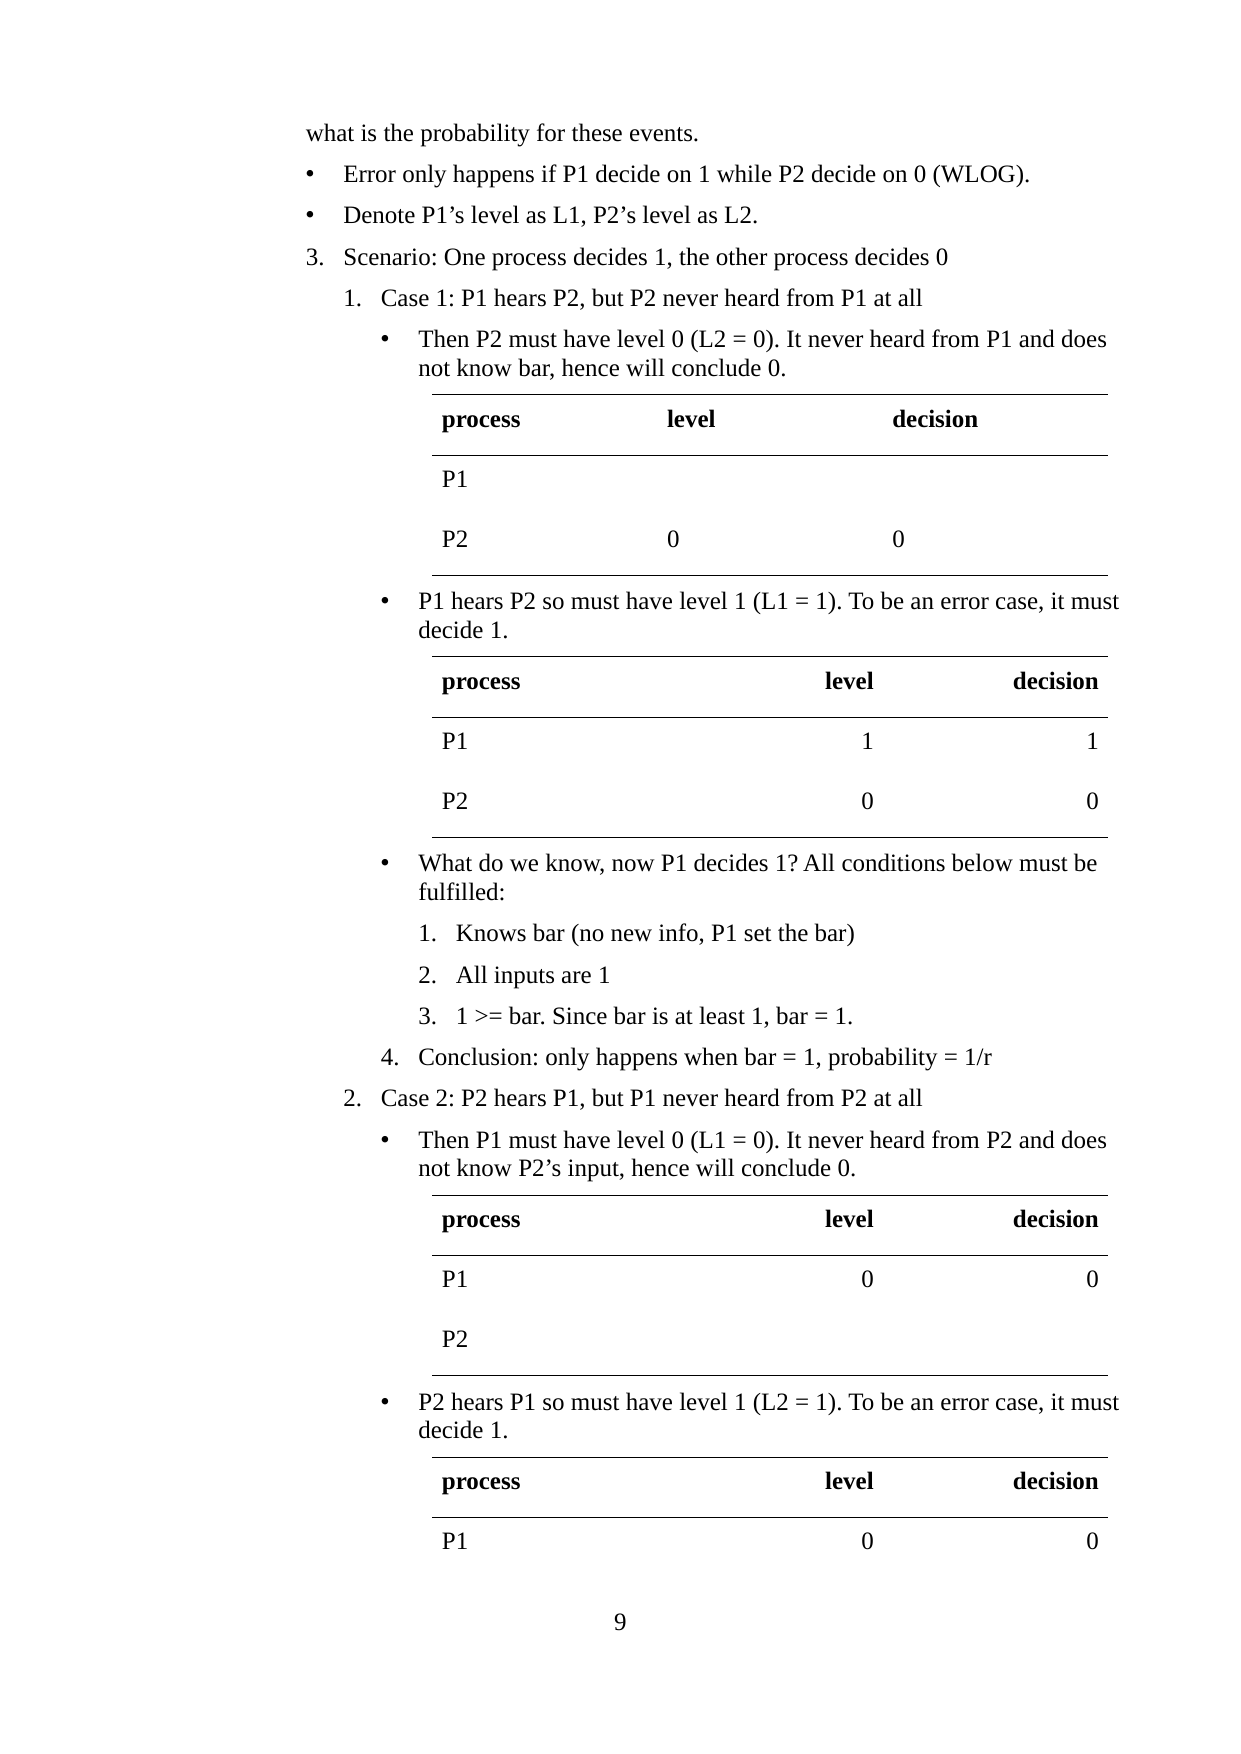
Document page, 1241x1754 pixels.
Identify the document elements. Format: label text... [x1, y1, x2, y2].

list Scenario: One process decides 1, the other process decides 0 [306, 242, 1122, 271]
table_cell P2 [432, 1315, 657, 1375]
list P2 hears P1 so must have level 1 (L2 = 1). To be an error case, it must decide 1. [381, 1387, 1122, 1444]
list Denote P1’s level as L1, P2’s level as L2. [306, 201, 1122, 229]
list Case 2: P2 hears P1, but P1 never heard from P2 at all [343, 1083, 1122, 1112]
table_header process [432, 657, 657, 717]
list Then P2 must have level 0 (L2 = 0). It never heard from P1 and does not know bar, hence will conclude 0. [381, 324, 1122, 382]
table_header decision [883, 1196, 1108, 1255]
table_header level [658, 1458, 883, 1517]
list What do we know, now P1 decides 1? All conditions below must be fulfilled: [381, 848, 1122, 906]
table_cell 0 [883, 777, 1108, 837]
list All inputs are 1 [418, 960, 1122, 988]
table_header process [432, 1458, 657, 1517]
table_cell [883, 1315, 1108, 1375]
table_header level [658, 395, 883, 454]
table_header decision [883, 395, 1108, 454]
list what is the probability for these events. [268, 118, 1122, 147]
table_cell 0 [658, 777, 883, 837]
table_cell 1 [883, 718, 1108, 777]
table_cell 0 [883, 515, 1108, 574]
list 1 >= bar. Since bar is at least 1, bar = 1. [418, 1001, 1122, 1030]
list Knows bar (no new info, P1 set the bar) [418, 918, 1122, 947]
table_cell 0 [883, 1518, 1108, 1577]
list Conclusion: only happens when bar = 1, probability = 1/r [381, 1042, 1122, 1071]
list Error only happens if P1 decide on 1 while P2 decide on 0 (WLOG). [306, 159, 1122, 188]
table_cell P1 [432, 1256, 657, 1315]
table_cell [658, 456, 883, 514]
table_header process [432, 1196, 657, 1255]
table_cell P1 [432, 1518, 657, 1577]
list Case 1: P1 hears P2, but P2 never heard from P1 at all [343, 283, 1122, 312]
table_cell [883, 456, 1108, 514]
table_header decision [883, 1458, 1108, 1517]
table_cell P1 [432, 456, 657, 514]
table_header decision [883, 657, 1108, 717]
table_header level [658, 657, 883, 717]
table_cell P2 [432, 777, 657, 837]
list Then P1 must have level 0 (L1 = 0). It never heard from P2 and does not know P2’s input, hence will conclude 0. [381, 1125, 1122, 1182]
table_cell 0 [658, 1518, 883, 1577]
table_cell 0 [883, 1256, 1108, 1315]
table_header process [432, 395, 657, 454]
list P1 hears P2 so must have level 1 (L1 = 1). To be an error case, it must decide 1. [381, 586, 1122, 644]
table_cell P2 [432, 515, 657, 574]
table_cell [658, 1315, 883, 1375]
table_cell 0 [658, 1256, 883, 1315]
table_cell P1 [432, 718, 657, 777]
table_cell 0 [658, 515, 883, 574]
table_cell 1 [658, 718, 883, 777]
table_header level [658, 1196, 883, 1255]
